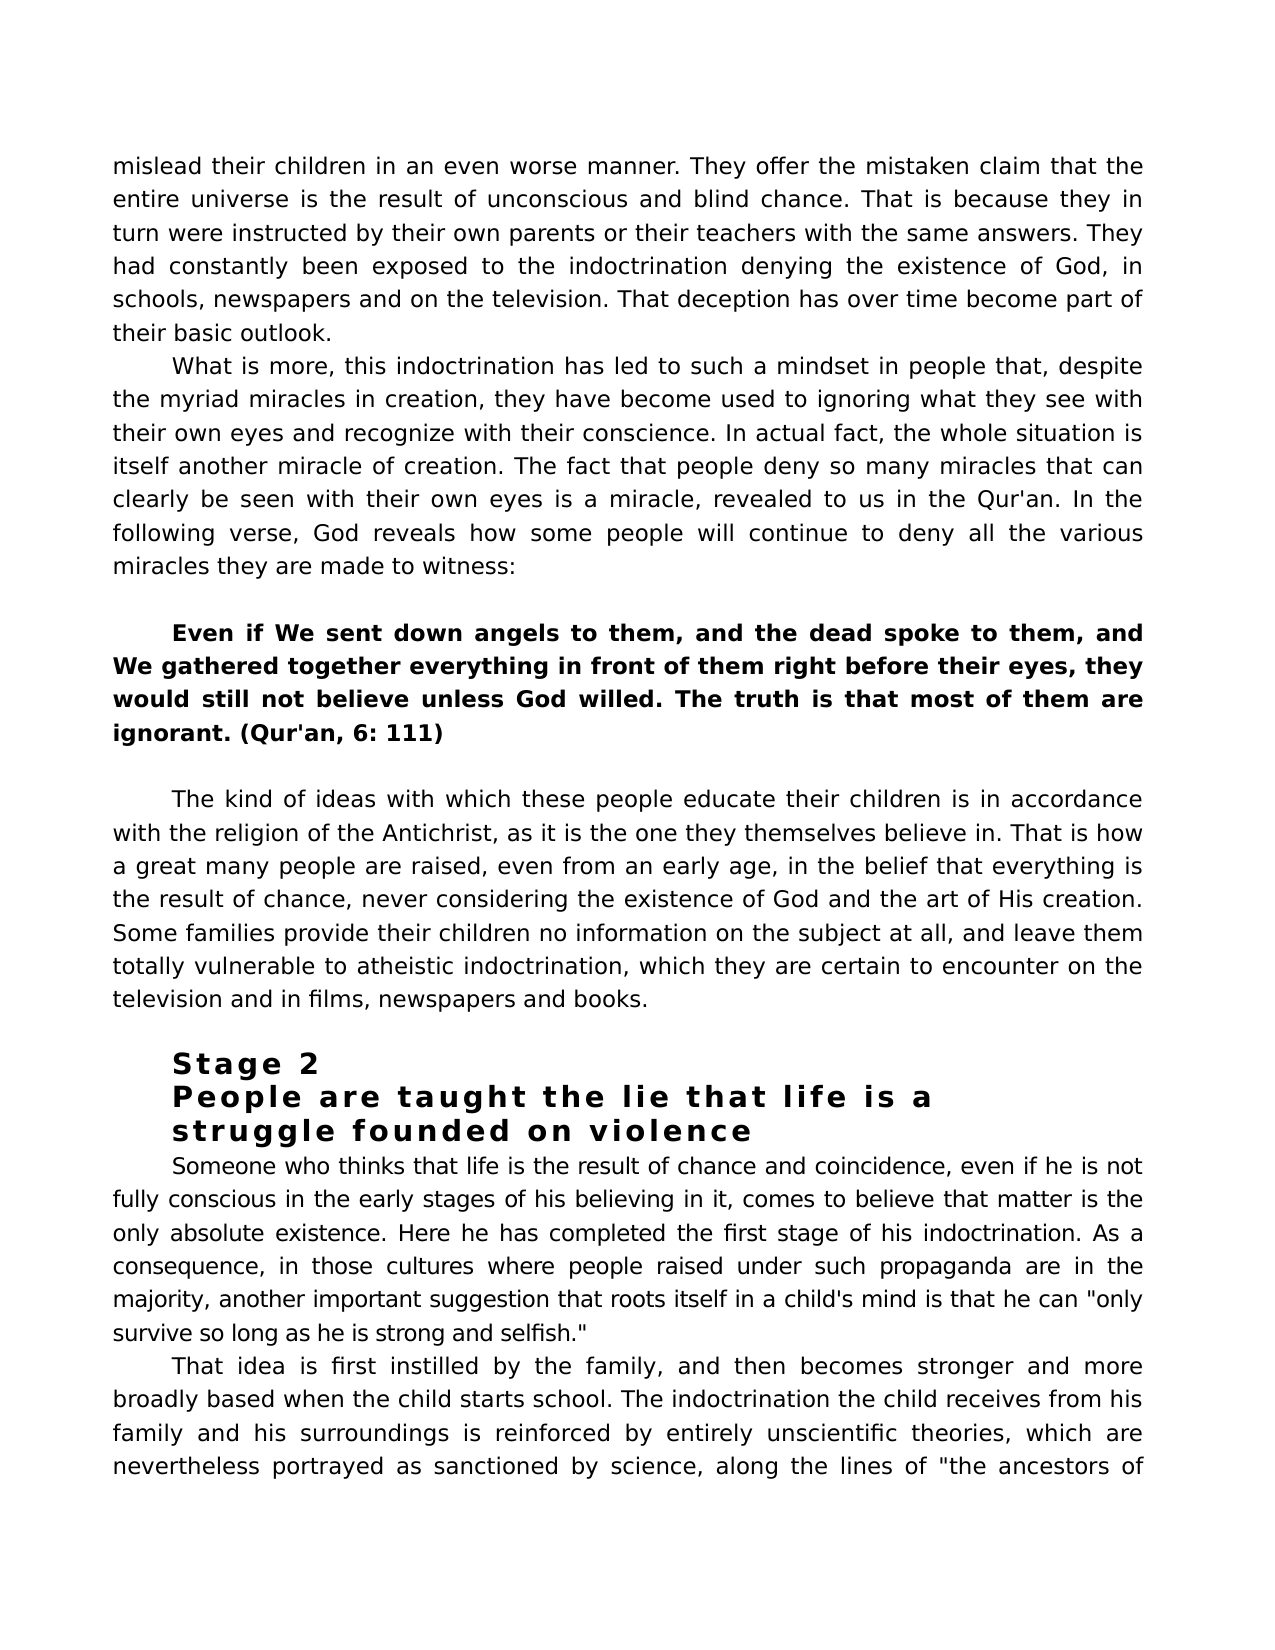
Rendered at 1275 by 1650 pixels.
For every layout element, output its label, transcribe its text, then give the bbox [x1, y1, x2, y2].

text The kind of ideas with which these people educate their children is in accordance with the religion of the Antichrist, as it is the one they themselves believe in. That is how a great many people are raised, even from an early age, in the belief that everything is the result of chance, never considering the existence of God and the art of His creation. Some families provide their children no information on the subject at all, and leave them totally vulnerable to atheistic indoctrination, which they are certain to encounter on the television and in films, newspapers and books. [112, 781, 1145, 1014]
text People are taught the lie that life is a [112, 1081, 1145, 1114]
text struggle founded on violence [112, 1114, 1145, 1148]
text Stage 2 [112, 1048, 1145, 1081]
text Even if We sent down angels to them, and the dead spoke to them, and We gathered together everything in front of them right before their eyes, they would still not believe unless God willed. The truth is that most of them are ignorant. (Qur'an, 6: 111) [112, 614, 1145, 748]
text That idea is first instilled by the family, and then becomes stronger and more broadly based when the child starts school. The indoctrination the child receives from his family and his surroundings is reinforced by entirely unscientific theories, which are nevertheless portrayed as sanctioned by science, along the lines of "the ancestors of [112, 1348, 1145, 1481]
text What is more, this indoctrination has led to such a mindset in people that, despite the myriad miracles in creation, they have become used to ignoring what they see with their own eyes and recognize with their conscience. In actual fact, the whole situation is itself another miracle of creation. The fact that people deny so many miracles that can clearly be seen with their own eyes is a miracle, revealed to us in the Qur'an. In the following verse, God reveals how some people will continue to deny all the various miracles they are made to witness: [112, 348, 1145, 581]
text mislead their children in an even worse manner. They offer the mistaken claim that the entire universe is the result of unconscious and blind chance. That is because they in turn were instructed by their own parents or their teachers with the same answers. They had constantly been exposed to the indoctrination denying the existence of God, in schools, newspapers and on the television. That deception has over time become part of their basic outlook. [112, 148, 1145, 348]
text Someone who thinks that life is the result of chance and coincidence, even if he is not fully conscious in the early stages of his believing in it, comes to believe that matter is the only absolute existence. Here he has completed the first stage of his indoctrination. As a consequence, in those cultures where people raised under such propaganda are in the majority, another important suggestion that roots itself in a child's mind is that he can "only survive so long as he is strong and selfish." [112, 1148, 1145, 1348]
